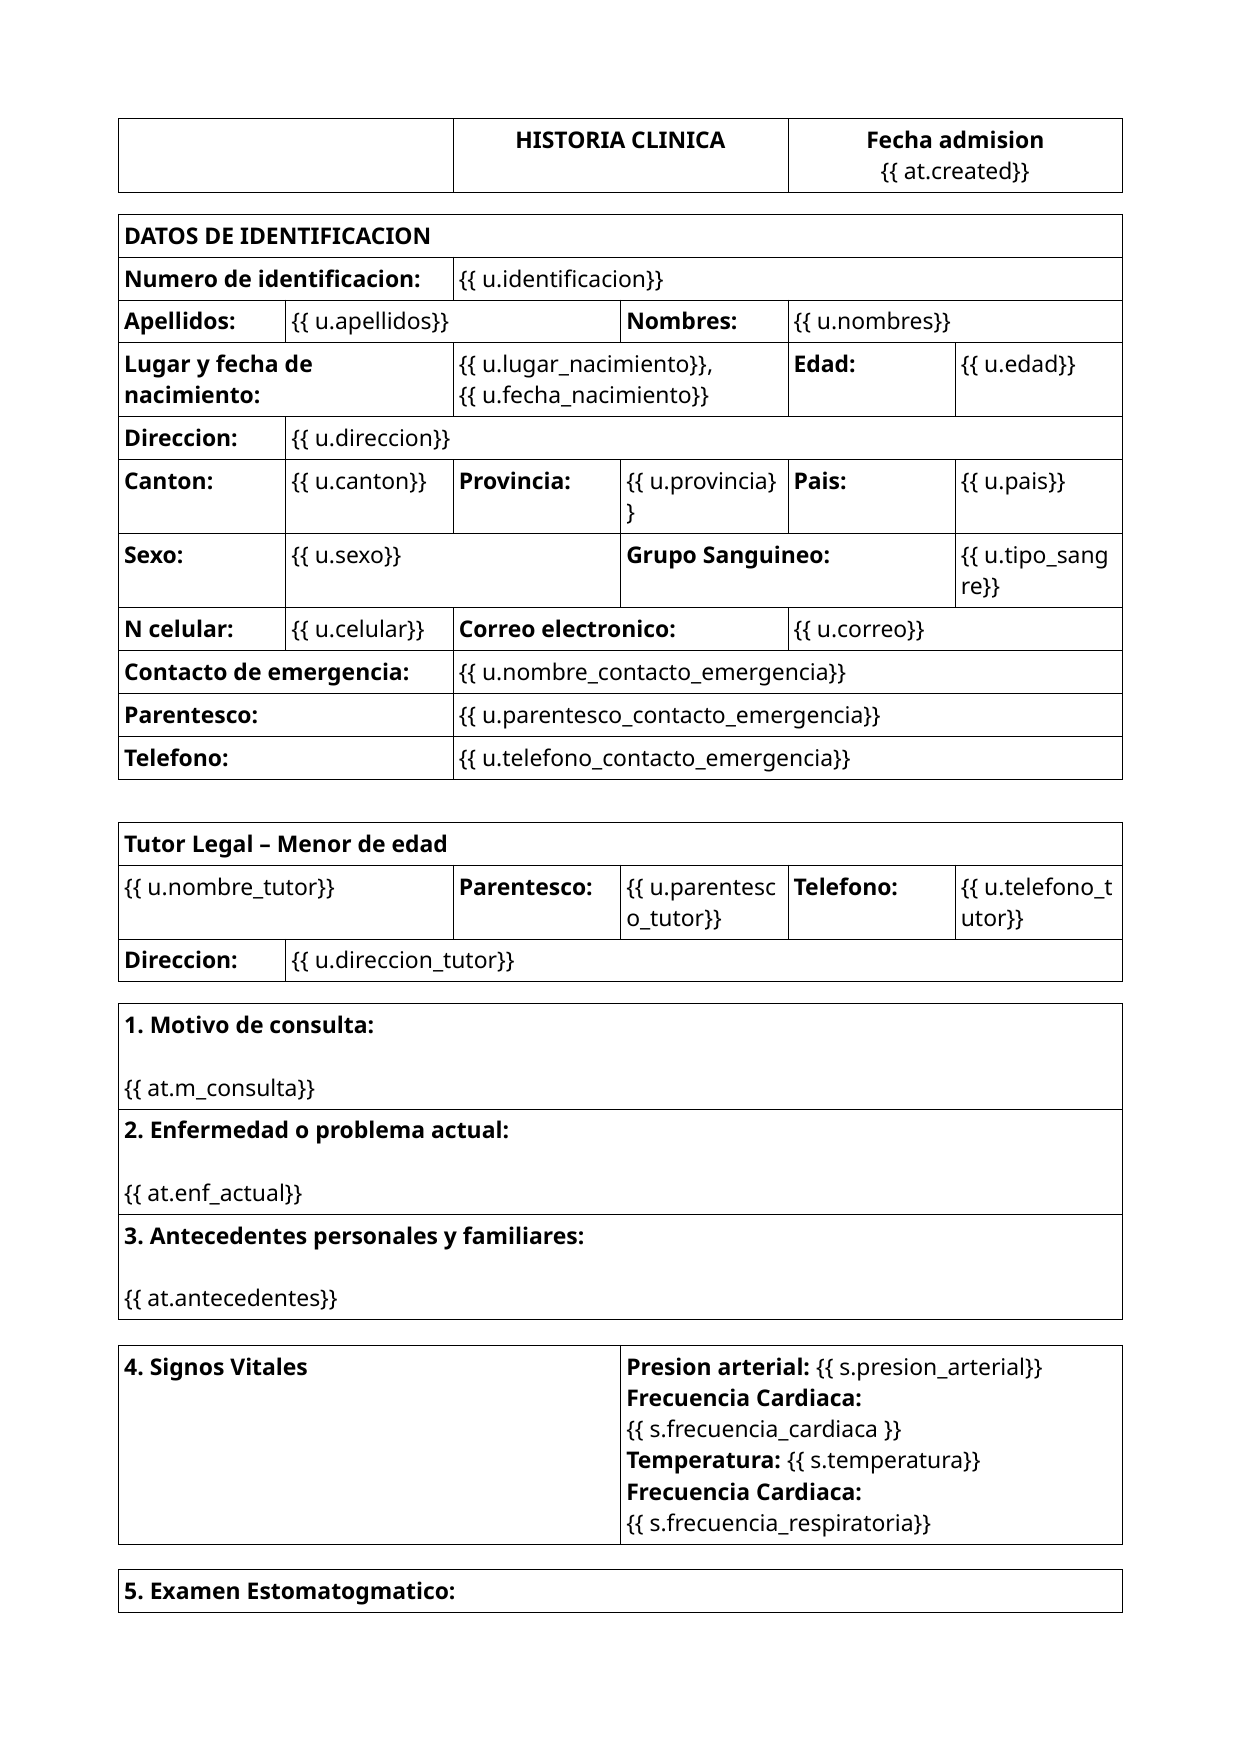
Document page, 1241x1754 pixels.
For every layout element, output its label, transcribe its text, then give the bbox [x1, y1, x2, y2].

table_header HISTORIA CLINICA [454, 119, 788, 192]
table_cell {{ u.apellidos}} [286, 301, 620, 342]
table_header 1. Motivo de consulta: {{ at.m_consulta}} [119, 1004, 1122, 1108]
table_cell {{ u.correo}} [789, 608, 1122, 650]
table_header 4. Signos Vitales [119, 1346, 620, 1544]
table_cell Numero de identificacion: [119, 258, 453, 299]
table_cell {{ u.celular}} [286, 608, 453, 650]
table_cell {{ u.provincia}} [621, 460, 788, 533]
table_cell Parentesco: [119, 694, 453, 736]
table_cell {{ u.tipo_sangre}} [956, 534, 1122, 607]
table_cell Telefono: [119, 737, 453, 778]
table_cell {{ u.nombre_contacto_emergencia}} [454, 651, 1122, 693]
table_cell Provincia: [454, 460, 620, 533]
table_header [119, 119, 453, 192]
table_cell {{ u.nombres}} [789, 301, 1122, 342]
table_cell Canton: [119, 460, 285, 533]
table_header Fecha admision {{ at.created}} [789, 119, 1122, 192]
table_cell {{ u.telefono_tutor}} [956, 866, 1122, 939]
table_cell Sexo: [119, 534, 285, 607]
table_cell Contacto de emergencia: [119, 651, 453, 693]
table_cell {{ u.parentesco_tutor}} [621, 866, 788, 939]
table_cell {{ u.identificacion}} [454, 258, 1122, 299]
table_cell 3. Antecedentes personales y familiares: {{ at.antecedentes}} [119, 1215, 1122, 1319]
table_cell Grupo Sanguineo: [621, 534, 955, 607]
table_cell {{ u.telefono_contacto_emergencia}} [454, 737, 1122, 778]
table_header Presion arterial: {{ s.presion_arterial}} Frecuencia Cardiaca: {{ s.frecuencia_cardiaca }} Temperatura: {{ s.temperatura}} Frecuencia Cardiaca: {{ s.frecuencia_respiratoria}} [621, 1346, 1122, 1544]
table_cell Telefono: [789, 866, 955, 939]
table_cell Correo electronico: [454, 608, 788, 650]
table_cell {{ u.nombre_tutor}} [119, 866, 453, 939]
table_cell Parentesco: [454, 866, 620, 939]
table_header 5. Examen Estomatogmatico: [119, 1570, 1122, 1612]
table_cell Lugar y fecha de nacimiento: [119, 343, 453, 416]
table_cell {{ u.direccion}} [286, 417, 1122, 459]
table_cell Nombres: [621, 301, 788, 342]
table_cell 2. Enfermedad o problema actual: {{ at.enf_actual}} [119, 1110, 1122, 1214]
table_cell Pais: [789, 460, 955, 533]
table_cell {{ u.canton}} [286, 460, 453, 533]
table_cell {{ u.sexo}} [286, 534, 620, 607]
table_header Tutor Legal – Menor de edad [119, 823, 1122, 864]
table_cell Edad: [789, 343, 955, 416]
table_cell {{ u.lugar_nacimiento}}, {{ u.fecha_nacimiento}} [454, 343, 788, 416]
table_cell Apellidos: [119, 301, 285, 342]
table_cell {{ u.pais}} [956, 460, 1122, 533]
table_cell Direccion: [119, 940, 285, 981]
table_cell Direccion: [119, 417, 285, 459]
table_cell N celular: [119, 608, 285, 650]
table_cell {{ u.direccion_tutor}} [286, 940, 1122, 981]
table_header DATOS DE IDENTIFICACION [119, 215, 1122, 257]
table_cell {{ u.parentesco_contacto_emergencia}} [454, 694, 1122, 736]
table_cell {{ u.edad}} [956, 343, 1122, 416]
